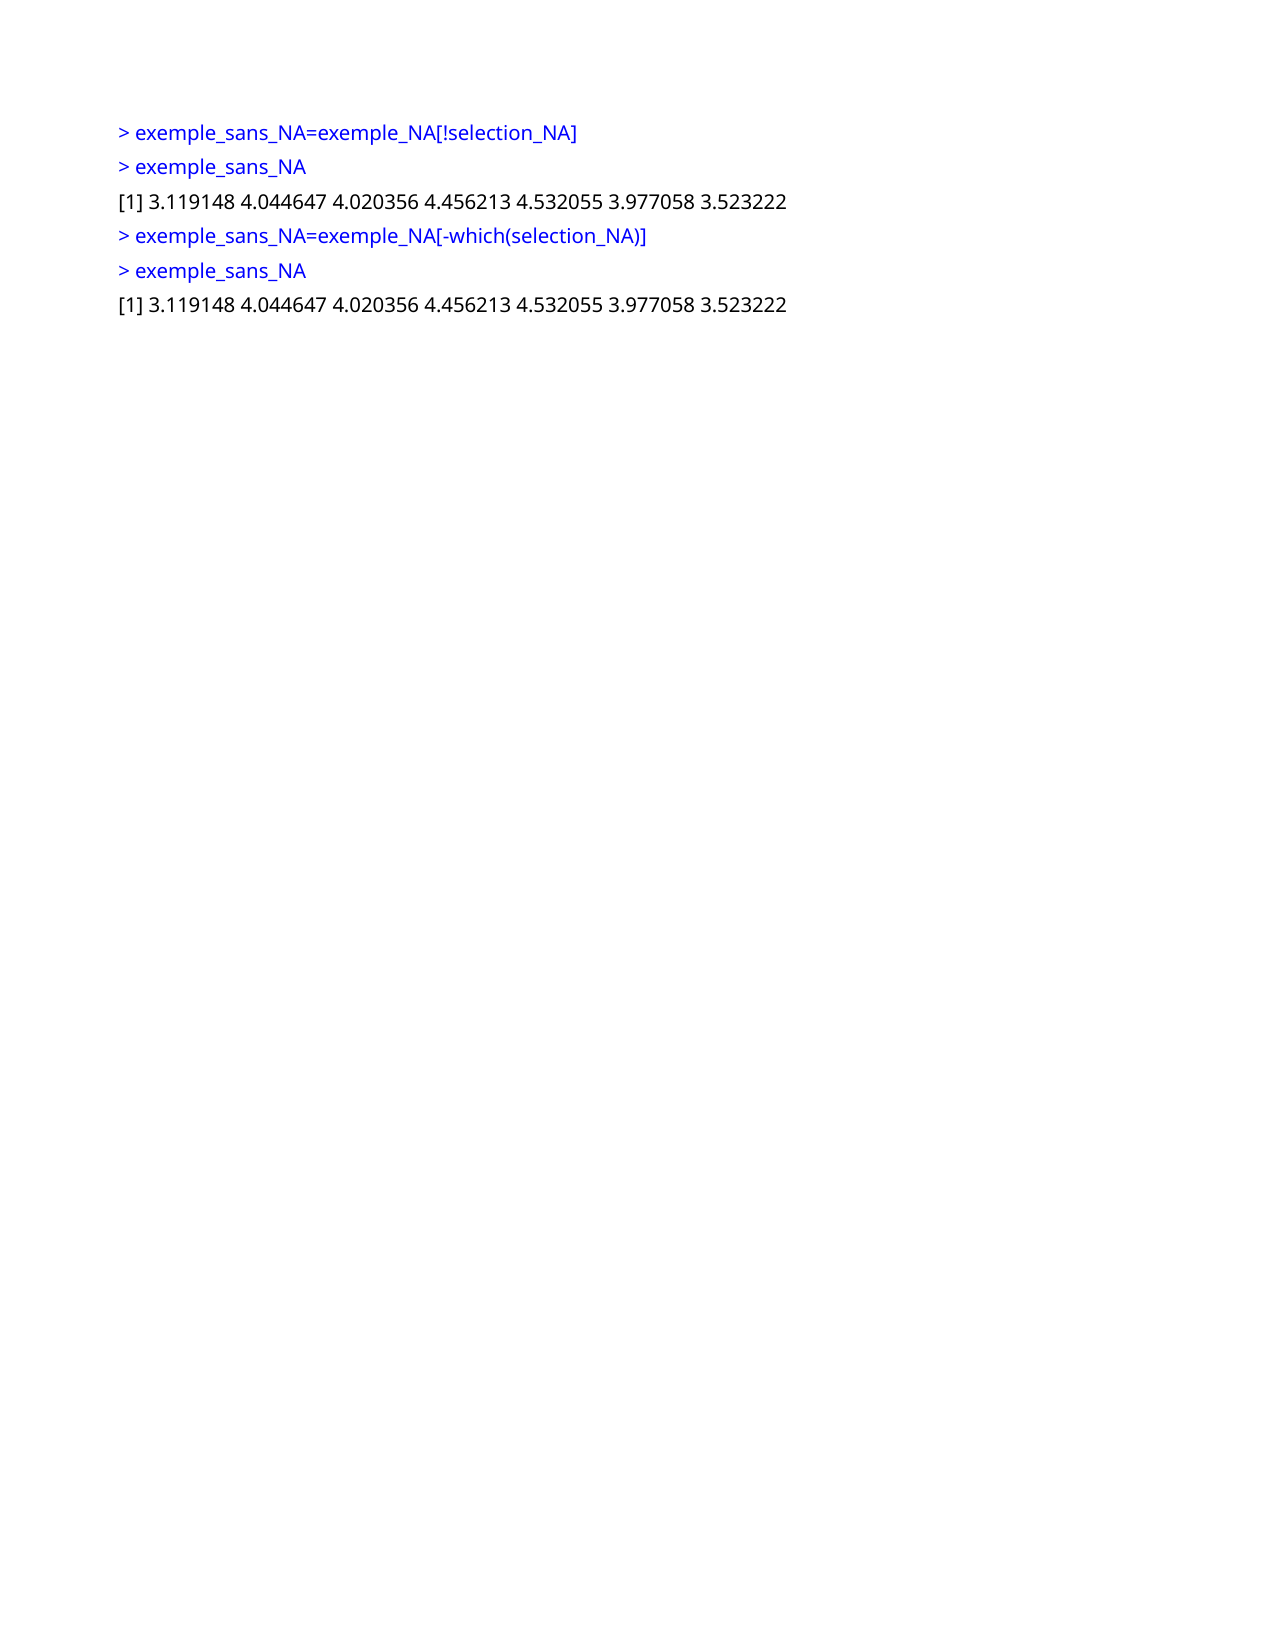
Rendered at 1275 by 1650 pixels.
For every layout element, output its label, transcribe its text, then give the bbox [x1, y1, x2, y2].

text [1] 3.119148 4.044647 4.020356 4.456213 4.532055 3.977058 3.523222 [118, 187, 1157, 215]
text > exemple_sans_NA=exemple_NA[-which(selection_NA)] [118, 222, 1157, 249]
text > exemple_sans_NA [118, 256, 1157, 284]
text > exemple_sans_NA=exemple_NA[!selection_NA] [118, 118, 1157, 146]
text [1] 3.119148 4.044647 4.020356 4.456213 4.532055 3.977058 3.523222 [118, 291, 1157, 319]
text > exemple_sans_NA [118, 153, 1157, 180]
